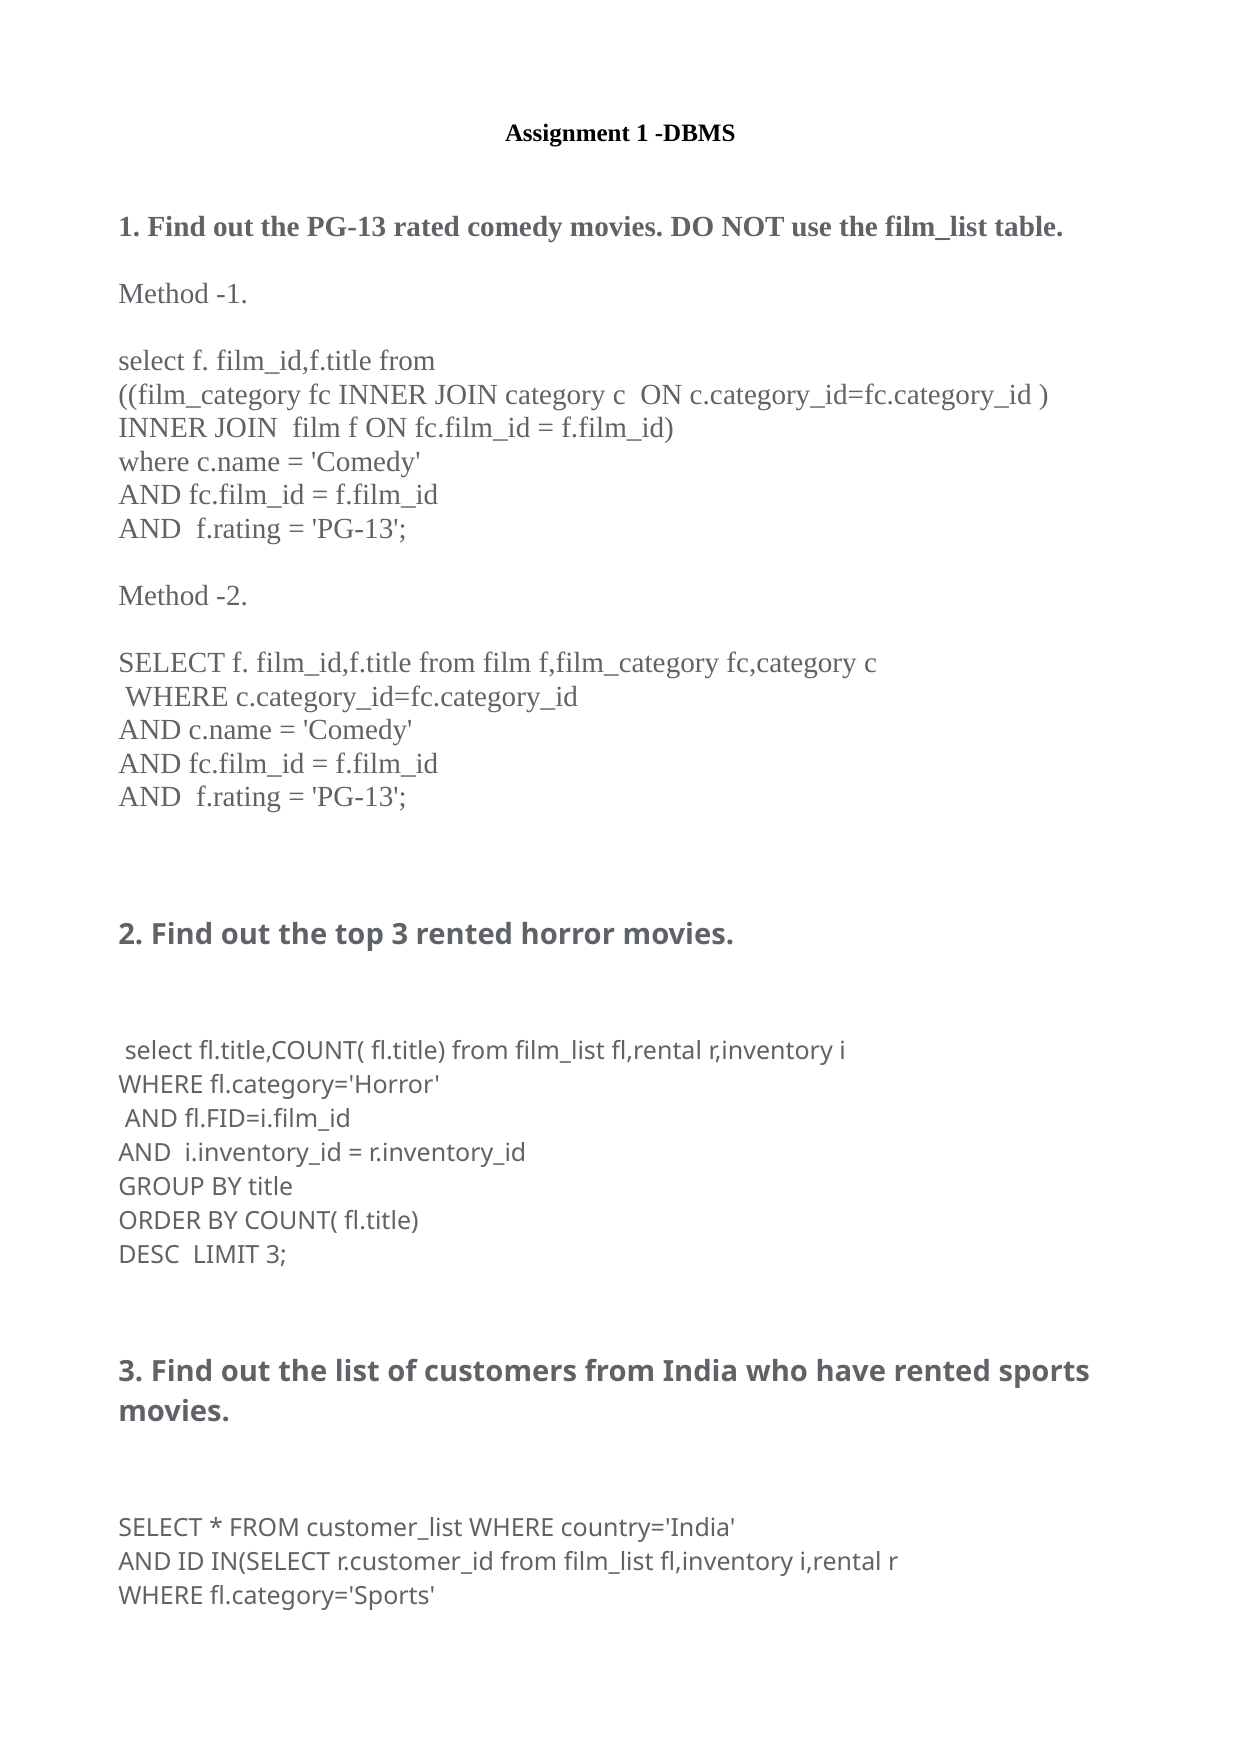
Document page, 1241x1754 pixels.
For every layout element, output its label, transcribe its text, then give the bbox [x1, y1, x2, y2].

text 2. Find out the top 3 rented horror movies. [118, 913, 1122, 953]
text 1. Find out the PG-13 rated comedy movies. DO NOT use the film_list table. [118, 209, 1122, 243]
text AND i.inventory_id = r.inventory_id [118, 1135, 1122, 1169]
text AND fl.FID=i.film_id [118, 1101, 1122, 1135]
text SELECT f. film_id,f.title from film f,film_category fc,category c [118, 645, 1122, 679]
text WHERE fl.category='Horror' [118, 1067, 1122, 1101]
text AND fc.film_id = f.film_id [118, 477, 1122, 511]
text where c.name = 'Comedy' [118, 444, 1122, 477]
text select fl.title,COUNT( fl.title) from film_list fl,rental r,inventory i [118, 1033, 1122, 1067]
text WHERE fl.category='Sports' [118, 1577, 1122, 1611]
text Method -2. [118, 578, 1122, 612]
text AND fc.film_id = f.film_id [118, 746, 1122, 779]
text ORDER BY COUNT( fl.title) [118, 1203, 1122, 1237]
text SELECT * FROM customer_list WHERE country='India' [118, 1509, 1122, 1543]
text AND f.rating = 'PG-13'; [118, 511, 1122, 544]
text select f. film_id,f.title from [118, 343, 1122, 377]
text ((film_category fc INNER JOIN category c ON c.category_id=fc.category_id ) [118, 377, 1122, 410]
text INNER JOIN film f ON fc.film_id = f.film_id) [118, 410, 1122, 444]
text DESC LIMIT 3; [118, 1237, 1122, 1271]
text Method -1. [118, 276, 1122, 310]
text AND c.name = 'Comedy' [118, 712, 1122, 746]
text Assignment 1 -DBMS [118, 118, 1122, 176]
text WHERE c.category_id=fc.category_id [118, 679, 1122, 712]
text AND f.rating = 'PG-13'; [118, 779, 1122, 846]
text 3. Find out the list of customers from India who have rented sports movies. [118, 1350, 1122, 1430]
text GROUP BY title [118, 1169, 1122, 1203]
text AND ID IN(SELECT r.customer_id from film_list fl,inventory i,rental r [118, 1543, 1122, 1577]
